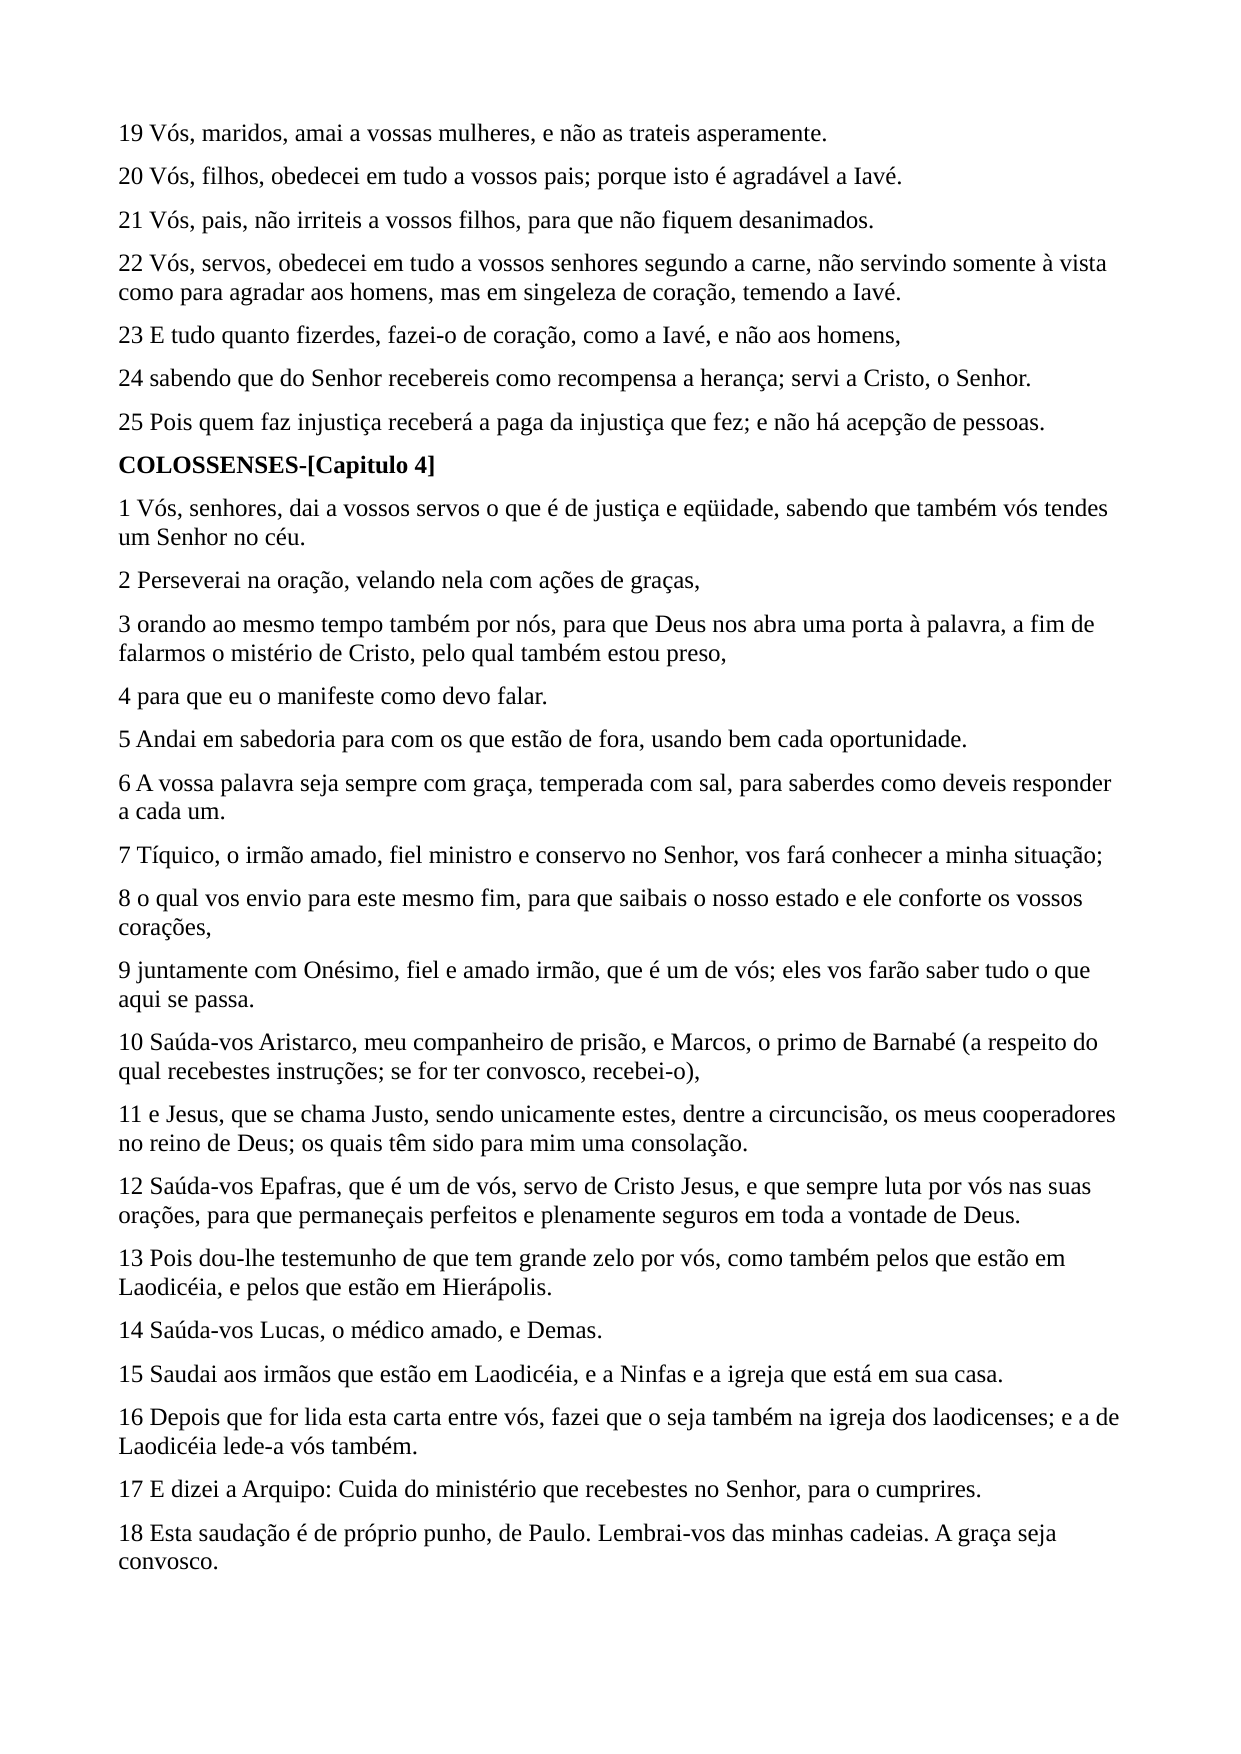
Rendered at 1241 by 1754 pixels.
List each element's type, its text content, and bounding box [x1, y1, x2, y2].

text 25 Pois quem faz injustiça receberá a paga da injustiça que fez; e não há acepção de pessoas. [118, 407, 1122, 436]
text 15 Saudai aos irmãos que estão em Laodicéia, e a Ninfas e a igreja que está em sua casa. [118, 1359, 1122, 1388]
text 19 Vós, maridos, amai a vossas mulheres, e não as trateis asperamente. [118, 118, 1122, 147]
text 17 E dizei a Arquipo: Cuida do ministério que recebestes no Senhor, para o cumprires. [118, 1474, 1122, 1503]
text 4 para que eu o manifeste como devo falar. [118, 681, 1122, 710]
text 14 Saúda-vos Lucas, o médico amado, e Demas. [118, 1316, 1122, 1344]
text 5 Andai em sabedoria para com os que estão de fora, usando bem cada oportunidade. [118, 724, 1122, 753]
text 23 E tudo quanto fizerdes, fazei-o de coração, como a Iavé, e não aos homens, [118, 320, 1122, 349]
text 8 o qual vos envio para este mesmo fim, para que saibais o nosso estado e ele conforte os vossos corações, [118, 883, 1122, 941]
text 22 Vós, servos, obedecei em tudo a vossos senhores segundo a carne, não servindo somente à vista como para agradar aos homens, mas em singeleza de coração, temendo a Iavé. [118, 248, 1122, 306]
text 18 Esta saudação é de próprio punho, de Paulo. Lembrai-vos das minhas cadeias. A graça seja convosco. [118, 1518, 1122, 1575]
text 3 orando ao mesmo tempo também por nós, para que Deus nos abra uma porta à palavra, a fim de falarmos o mistério de Cristo, pelo qual também estou preso, [118, 609, 1122, 666]
text 10 Saúda-vos Aristarco, meu companheiro de prisão, e Marcos, o primo de Barnabé (a respeito do qual recebestes instruções; se for ter convosco, recebei-o), [118, 1027, 1122, 1085]
text 9 juntamente com Onésimo, fiel e amado irmão, que é um de vós; eles vos farão saber tudo o que aqui se passa. [118, 955, 1122, 1013]
text 21 Vós, pais, não irriteis a vossos filhos, para que não fiquem desanimados. [118, 205, 1122, 233]
text COLOSSENSES-[Capitulo 4] [118, 450, 1122, 479]
text 12 Saúda-vos Epafras, que é um de vós, servo de Cristo Jesus, e que sempre luta por vós nas suas orações, para que permaneçais perfeitos e plenamente seguros em toda a vontade de Deus. [118, 1171, 1122, 1229]
text 2 Perseverai na oração, velando nela com ações de graças, [118, 566, 1122, 594]
text 20 Vós, filhos, obedecei em tudo a vossos pais; porque isto é agradável a Iavé. [118, 161, 1122, 190]
text 1 Vós, senhores, dai a vossos servos o que é de justiça e eqüidade, sabendo que também vós tendes um Senhor no céu. [118, 493, 1122, 551]
text 13 Pois dou-lhe testemunho de que tem grande zelo por vós, como também pelos que estão em Laodicéia, e pelos que estão em Hierápolis. [118, 1243, 1122, 1301]
text 7 Tíquico, o irmão amado, fiel ministro e conservo no Senhor, vos fará conhecer a minha situação; [118, 840, 1122, 868]
text 16 Depois que for lida esta carta entre vós, fazei que o seja também na igreja dos laodicenses; e a de Laodicéia lede-a vós também. [118, 1402, 1122, 1460]
text 11 e Jesus, que se chama Justo, sendo unicamente estes, dentre a circuncisão, os meus cooperadores no reino de Deus; os quais têm sido para mim uma consolação. [118, 1099, 1122, 1157]
text 24 sabendo que do Senhor recebereis como recompensa a herança; servi a Cristo, o Senhor. [118, 363, 1122, 392]
text 6 A vossa palavra seja sempre com graça, temperada com sal, para saberdes como deveis responder a cada um. [118, 768, 1122, 825]
